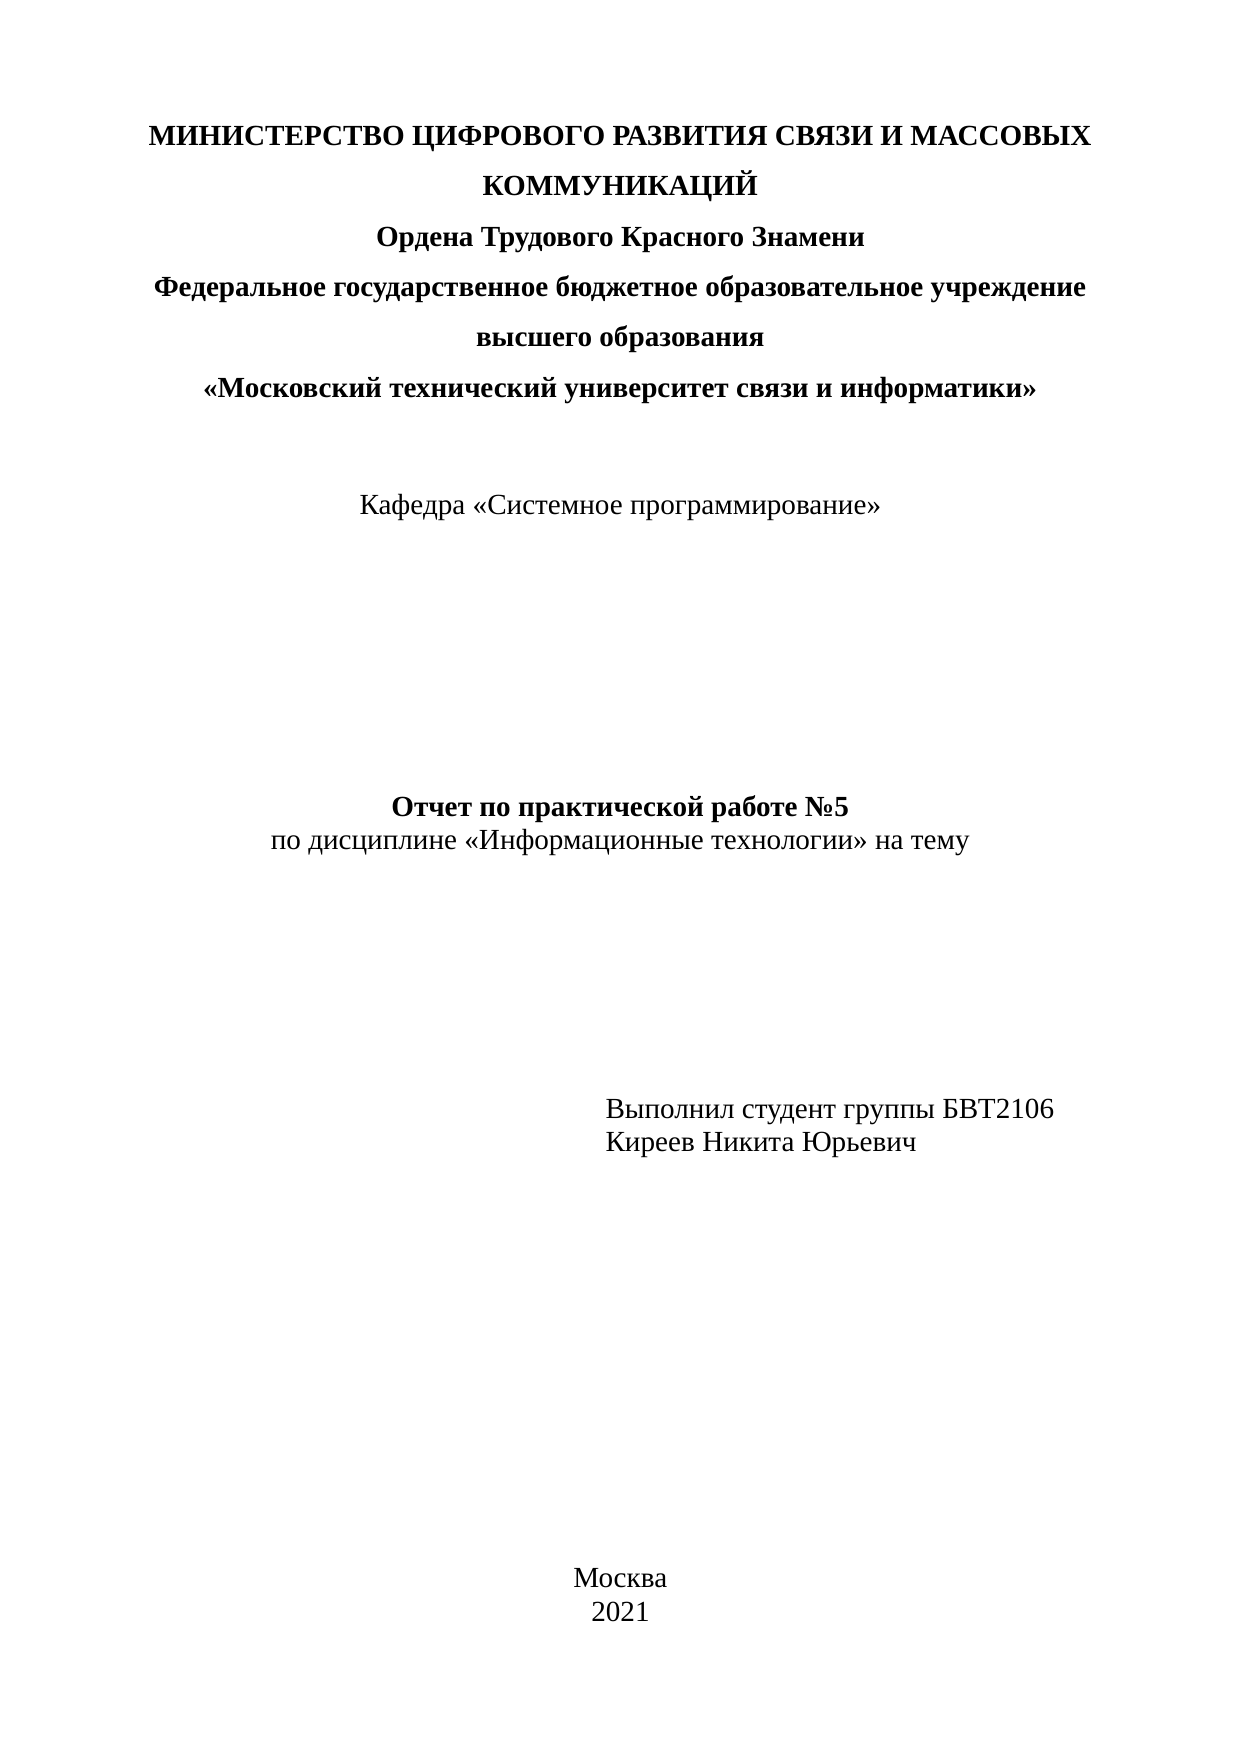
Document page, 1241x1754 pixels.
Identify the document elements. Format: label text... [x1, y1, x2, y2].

text Москва [118, 1560, 1122, 1594]
text Федеральное государственное бюджетное образовательное учреждение высшего образования [118, 269, 1122, 353]
text Отчет по практической работе №5 [118, 789, 1122, 822]
text Кафедра «Системное программирование» [118, 487, 1122, 521]
text по дисциплине «Информационные технологии» на тему [118, 822, 1122, 856]
text Выполнил студент группы БВТ2106 [118, 1091, 1134, 1124]
text «Московский технический университет связи и информатики» [118, 370, 1122, 403]
text Ордена Трудового Красного Знамени [118, 219, 1122, 252]
text 2021 [118, 1594, 1122, 1627]
text МИНИСТЕРСТВО ЦИФРОВОГО РАЗВИТИЯ СВЯЗИ И МАССОВЫХ КОММУНИКАЦИЙ [118, 118, 1122, 202]
text Киреев Никита Юрьевич [118, 1124, 1134, 1158]
